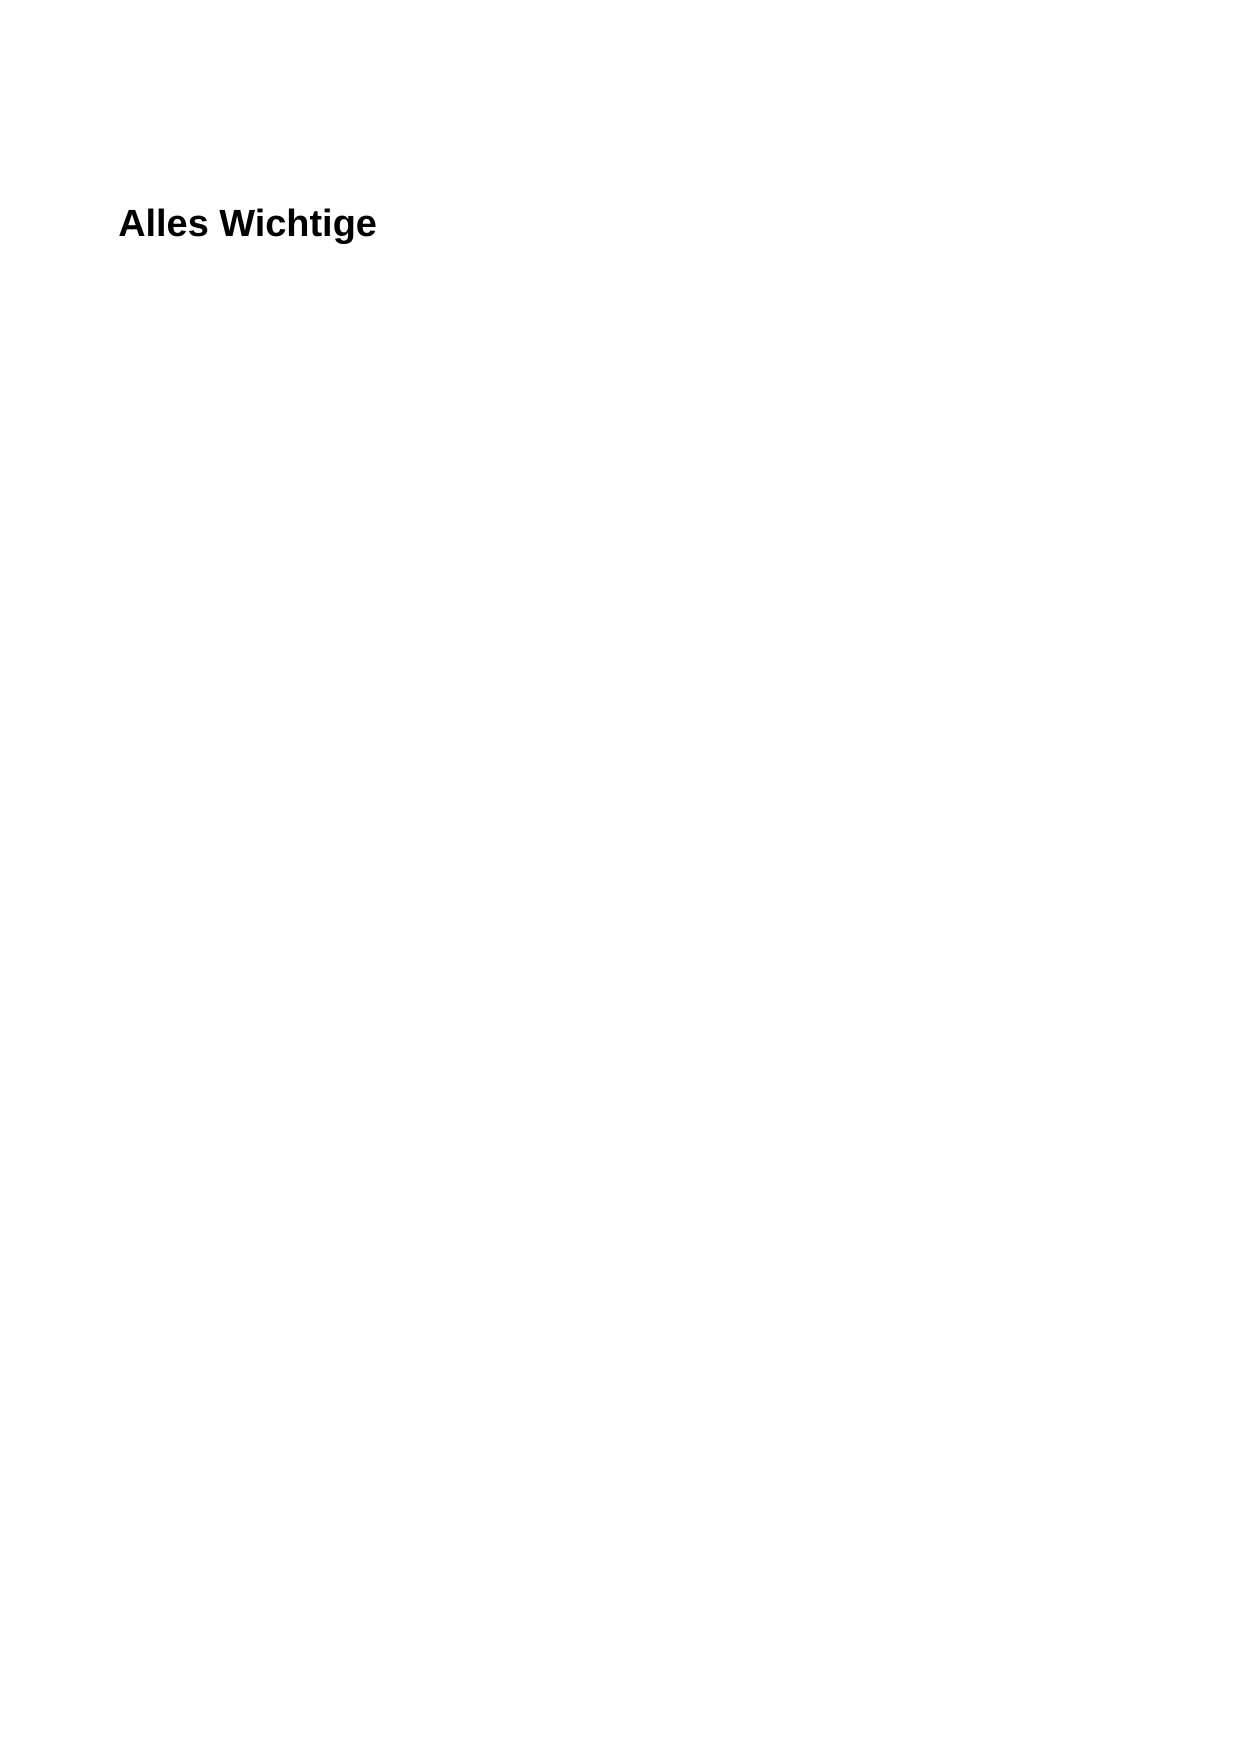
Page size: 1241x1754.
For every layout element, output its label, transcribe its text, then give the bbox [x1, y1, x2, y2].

subtitle Alles Wichtige [118, 201, 1122, 244]
